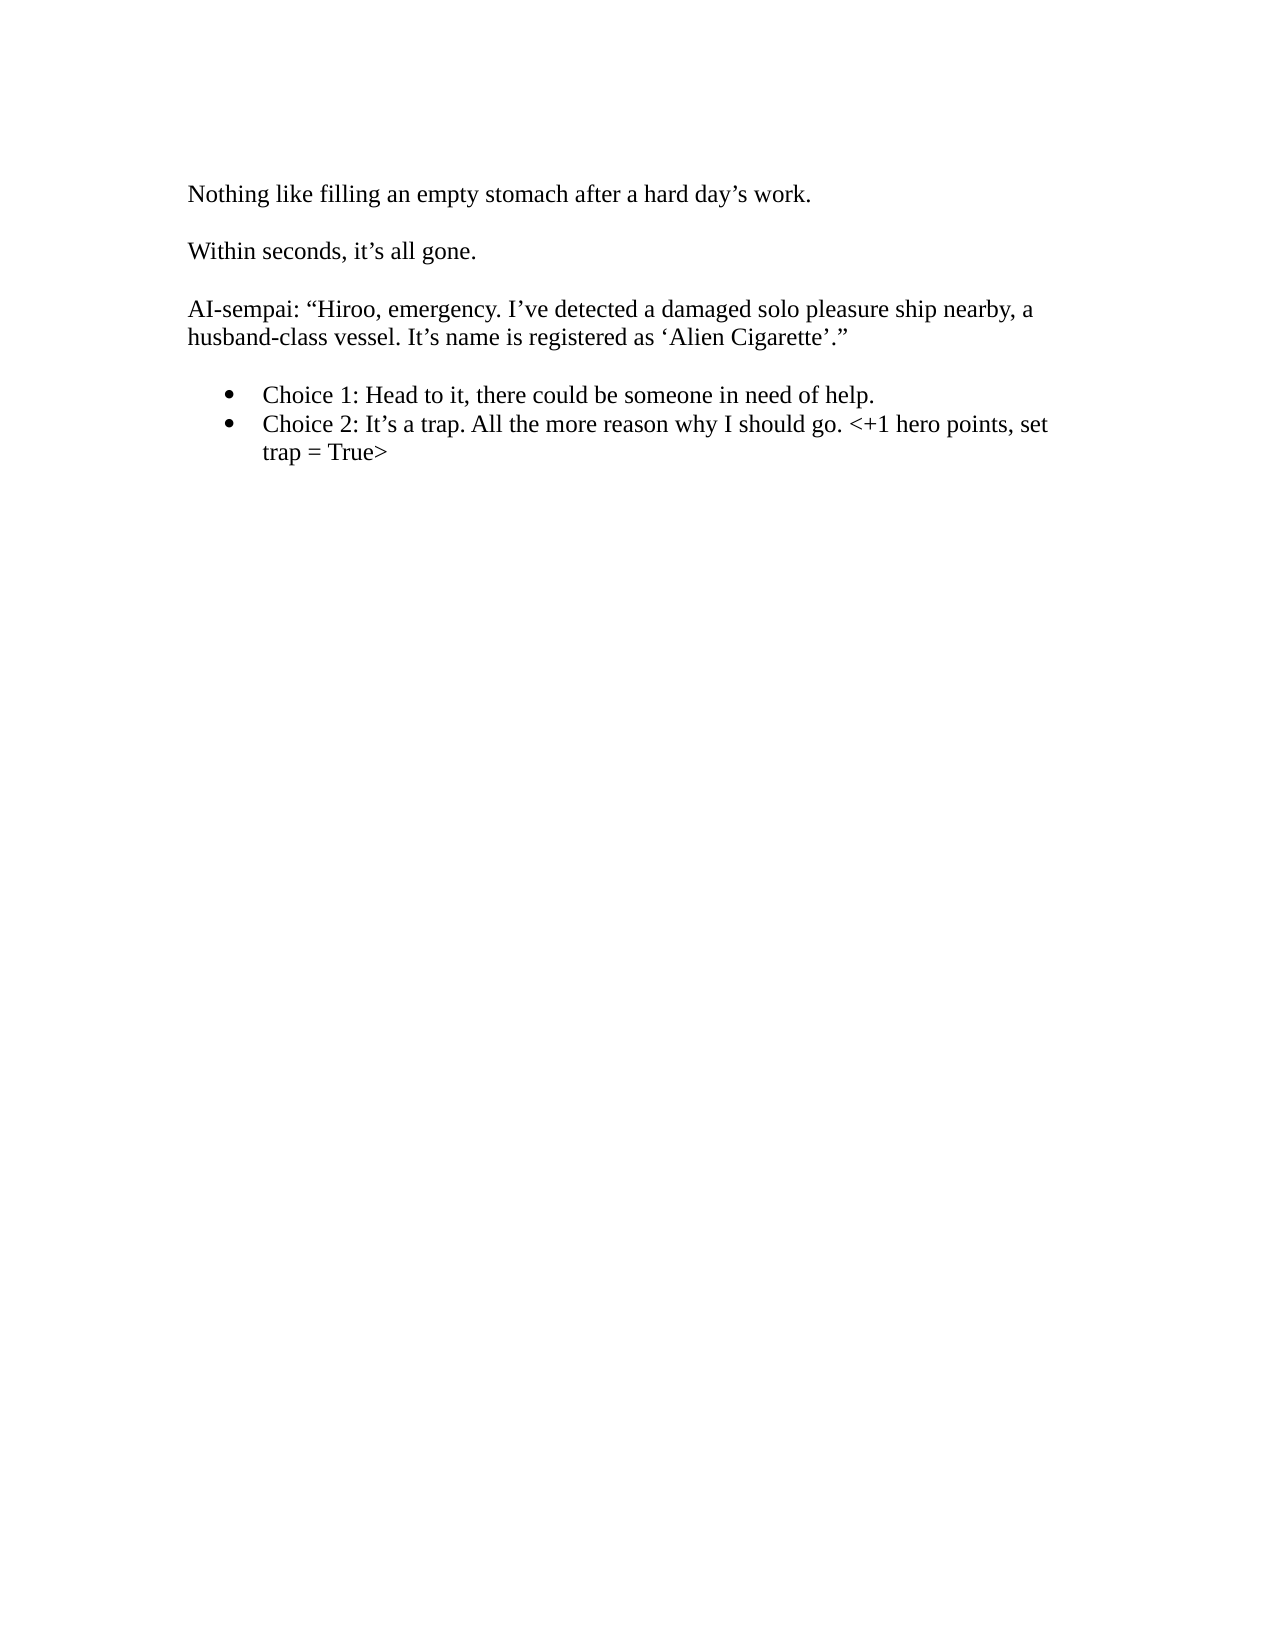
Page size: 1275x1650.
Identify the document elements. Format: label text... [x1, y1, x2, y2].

list Choice 1: Head to it, there could be someone in need of help. [225, 380, 1087, 409]
list Choice 2: It’s a trap. All the more reason why I should go. <+1 hero points, set trap = True> [225, 409, 1087, 466]
text AI-sempai: “Hiroo, emergency. I’ve detected a damaged solo pleasure ship nearby, a husband-class vessel. It’s name is registered as ‘Alien Cigarette’.” [187, 294, 1087, 351]
text Nothing like filling an empty stomach after a hard day’s work. [187, 179, 1087, 207]
text Within seconds, it’s all gone. [187, 236, 1087, 265]
